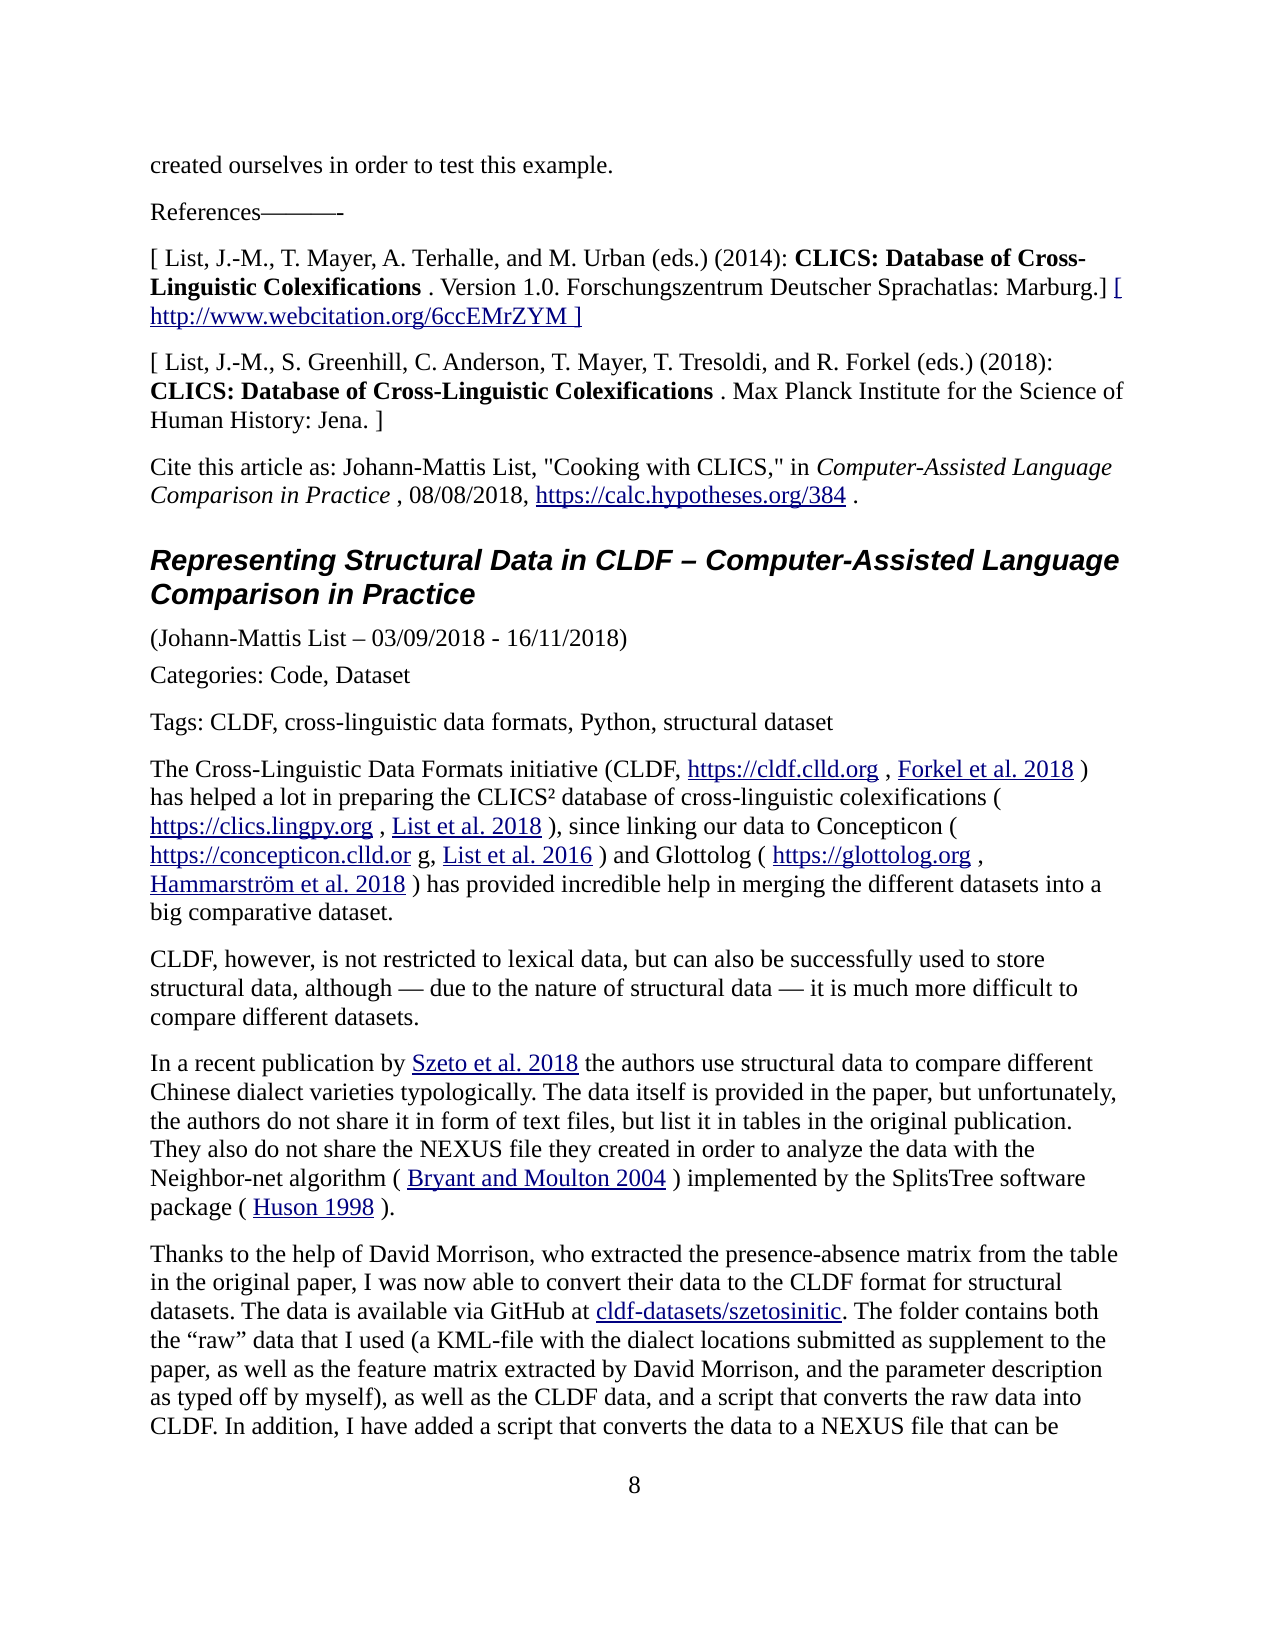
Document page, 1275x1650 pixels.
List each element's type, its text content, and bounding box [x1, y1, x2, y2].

text created ourselves in order to test this example. [150, 150, 1125, 179]
text (Johann-Mattis List – 03/09/2018 - 16/11/2018) [150, 623, 1125, 651]
text References———- [150, 197, 1125, 225]
text Categories: Code, Dataset [150, 660, 1125, 689]
text Cite this article as: Johann-Mattis List, "Cooking with CLICS," in Computer-Assisted Language Comparison in Practice , 08/08/2018, https://calc.hypotheses.org/384 . [150, 452, 1125, 509]
text Thanks to the help of David Morrison, who extracted the presence-absence matrix from the table in the original paper, I was now able to convert their data to the CLDF format for structural datasets. The data is available via GitHub at cldf-datasets/szetosinitic. The folder contains both the “raw” data that I used (a KML-file with the dialect locations submitted as supplement to the paper, as well as the feature matrix extracted by David Morrison, and the parameter description as typed off by myself), as well as the CLDF data, and a script that converts the raw data into CLDF. In addition, I have added a script that converts the data to a NEXUS file that can be [150, 1239, 1125, 1440]
text [ List, J.-M., S. Greenhill, C. Anderson, T. Mayer, T. Tresoldi, and R. Forkel (eds.) (2018): CLICS: Database of Cross-Linguistic Colexifications . Max Planck Institute for the Science of Human History: Jena. ] [150, 347, 1125, 434]
text Tags: CLDF, cross-linguistic data formats, Python, structural dataset [150, 707, 1125, 736]
text In a recent publication by Szeto et al. 2018 the authors use structural data to compare different Chinese dialect varieties typologically. The data itself is provided in the paper, but unfortunately, the authors do not share it in form of text files, but list it in tables in the original publication. They also do not share the NEXUS file they created in order to analyze the data with the Neighbor-net algorithm ( Bryant and Moulton 2004 ) implemented by the SplitsTree software package ( Huson 1998 ). [150, 1048, 1125, 1221]
text The Cross-Linguistic Data Formats initiative (CLDF, https://cldf.clld.org , Forkel et al. 2018 ) has helped a lot in preparing the CLICS² database of cross-linguistic colexifications ( https://clics.lingpy.org , List et al. 2018 ), since linking our data to Concepticon ( https://concepticon.clld.or g, List et al. 2016 ) and Glottolog ( https://glottolog.org , Hammarström et al. 2018 ) has provided incredible help in merging the different datasets into a big comparative dataset. [150, 754, 1125, 926]
text [ List, J.-M., T. Mayer, A. Terhalle, and M. Urban (eds.) (2014): CLICS: Database of Cross-Linguistic Colexifications . Version 1.0. Forschungszentrum Deutscher Sprachatlas: Marburg.] [ http://www.webcitation.org/6ccEMrZYM ] [150, 243, 1125, 329]
text CLDF, however, is not restricted to lexical data, but can also be successfully used to store structural data, although — due to the nature of structural data — it is much more difficult to compare different datasets. [150, 944, 1125, 1030]
subtitle Representing Structural Data in CLDF – Computer-Assisted Language Comparison in Practice [150, 543, 1125, 610]
